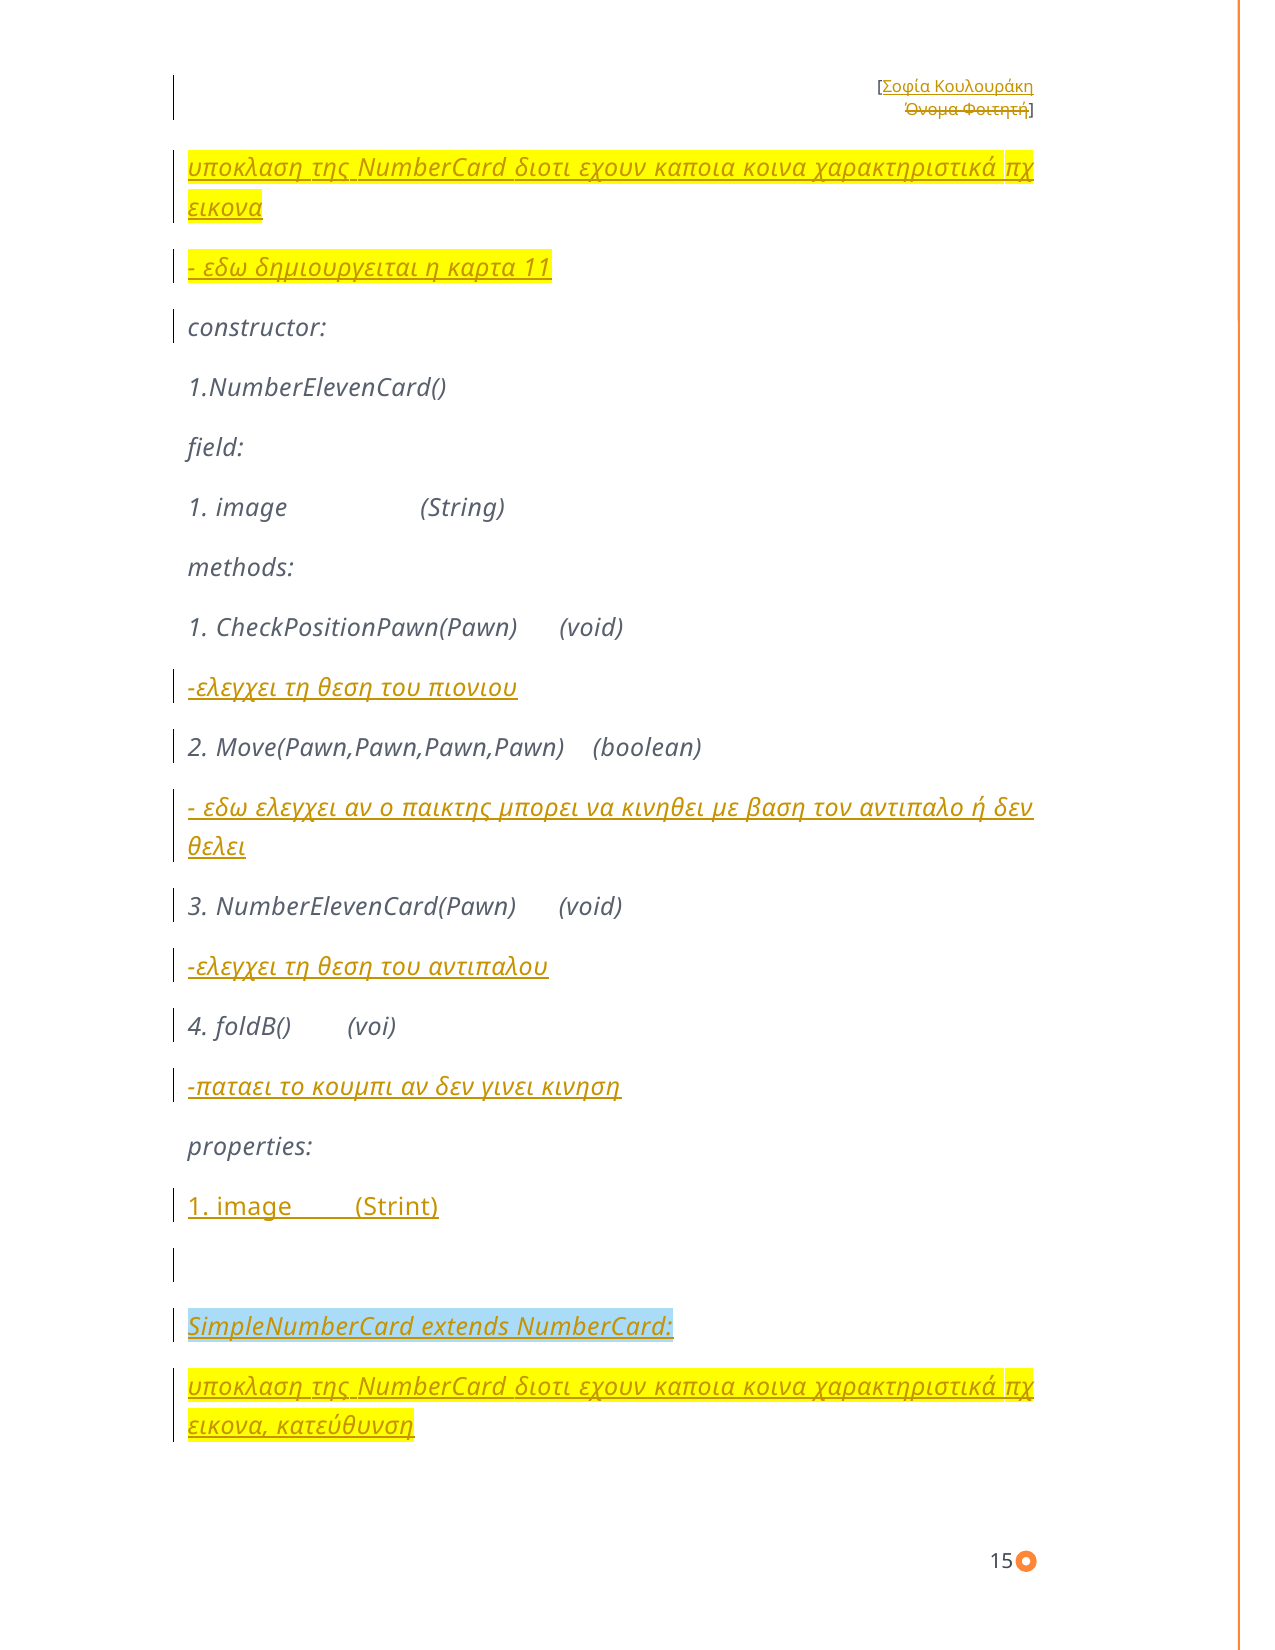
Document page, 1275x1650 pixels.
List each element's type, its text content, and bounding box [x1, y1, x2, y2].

text 1. CheckPositionPawn(Pawn) (void) [187, 609, 1034, 643]
text 1. image (String) [187, 489, 1034, 523]
text θελει [187, 819, 1034, 862]
text υποκλαση της NumberCard διοτι εχουν καποια κοινα χαρακτηριστικά πχ [187, 150, 1034, 179]
text εικονα [187, 180, 1034, 223]
text 1.NumberElevenCard() [187, 369, 1034, 403]
text field: [187, 429, 1034, 463]
text 2. Move(Pawn,Pawn,Pawn,Pawn) (boolean) [187, 729, 1034, 763]
text properties: [187, 1128, 1034, 1162]
text - εδω ελεγχει αν ο παικτης μπορει να κινηθει με βαση τον αντιπαλο ή δεν [187, 789, 1034, 818]
text υποκλαση της NumberCard διοτι εχουν καποια κοινα χαρακτηριστικά πχ [187, 1368, 1034, 1397]
text SimpleNumberCard extends NumberCard: [187, 1308, 1034, 1342]
text -παταει το κουμπι αν δεν γινει κινηση [187, 1068, 1034, 1102]
text εικονα, κατεύθυνση [187, 1398, 1034, 1442]
text 3. NumberElevenCard(Pawn) (void) [187, 888, 1034, 922]
text constructor: [187, 309, 1034, 343]
text -ελεγχει τη θεση του πιονιου [187, 669, 1034, 703]
text 4. foldB() (voi) [187, 1008, 1034, 1042]
text 1. image (Strint) [187, 1188, 1034, 1222]
text - εδω δημιουργειται η καρτα 11 [187, 249, 1034, 283]
text methods: [187, 549, 1034, 583]
text -ελεγχει τη θεση του αντιπαλου [187, 948, 1034, 982]
